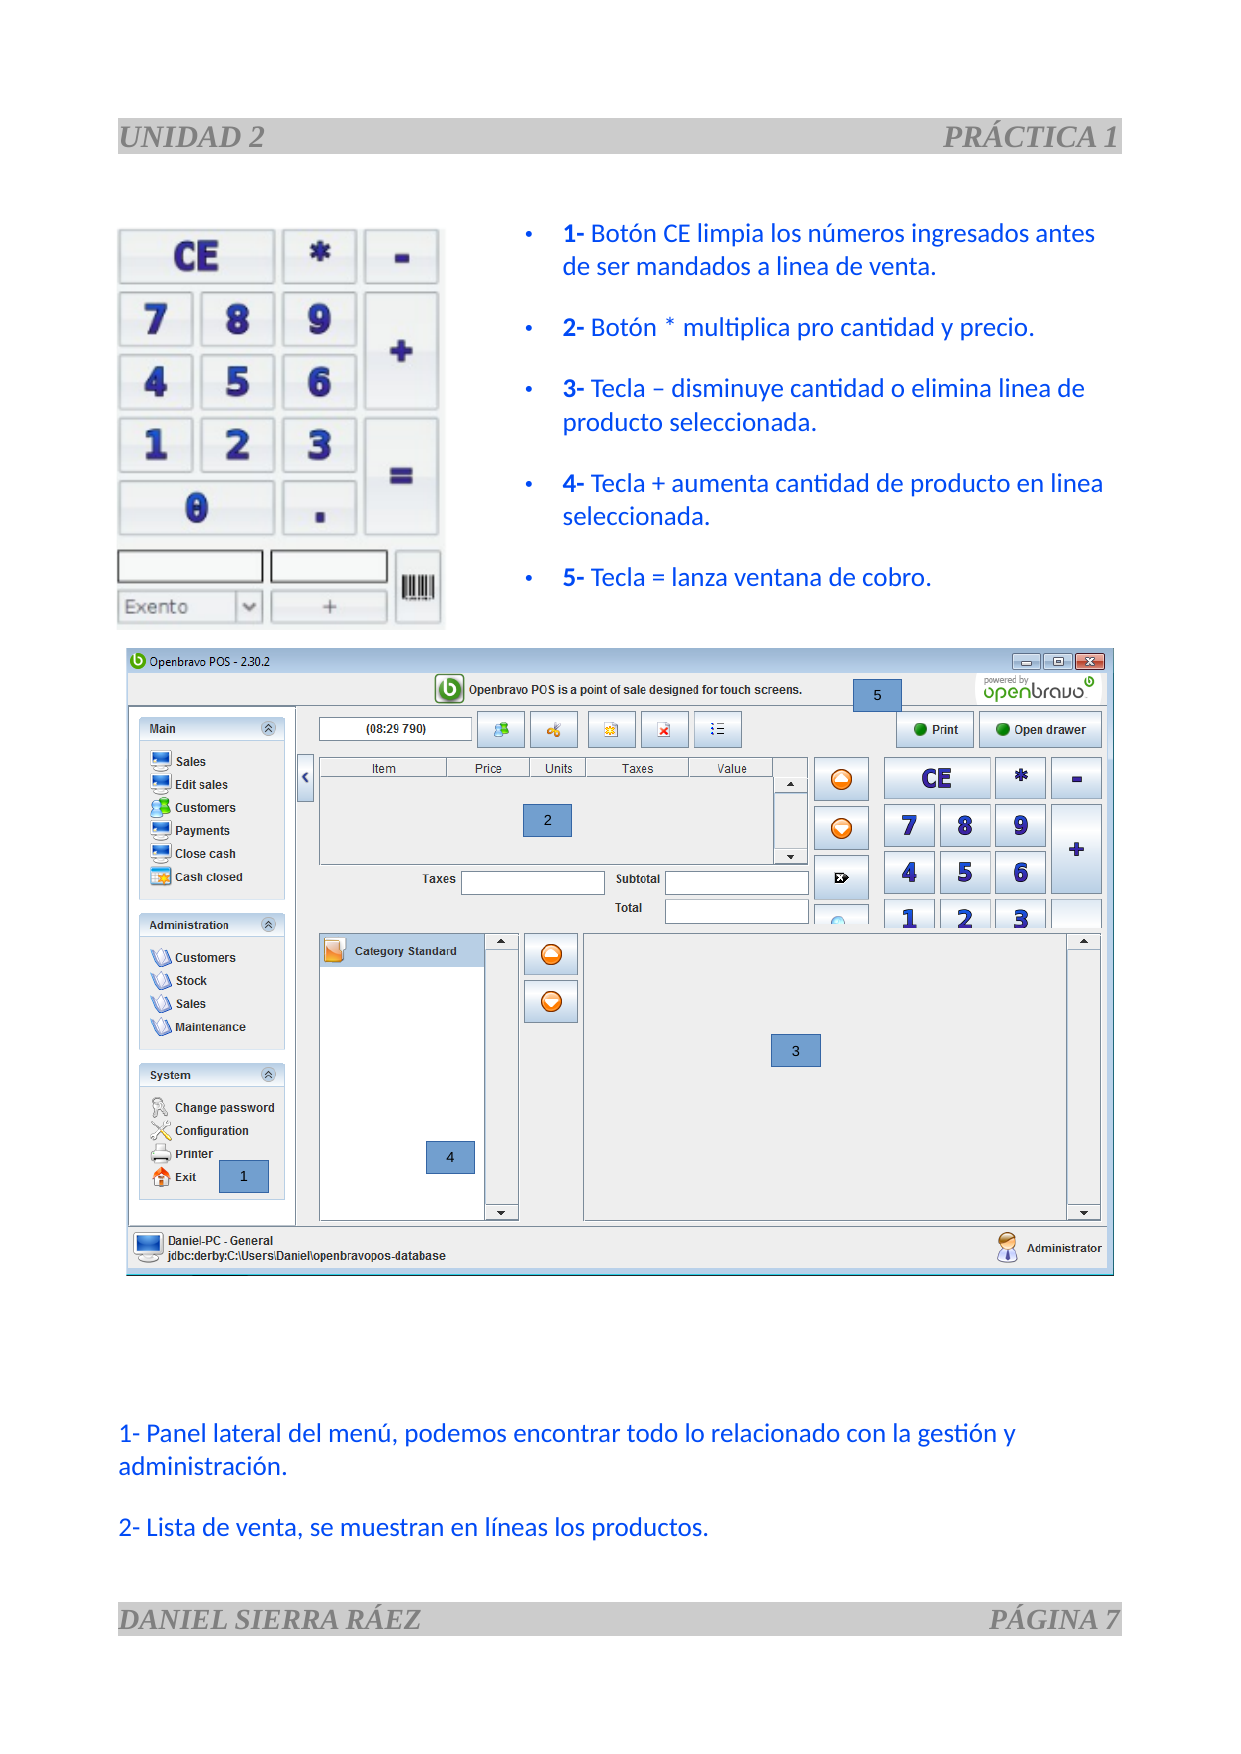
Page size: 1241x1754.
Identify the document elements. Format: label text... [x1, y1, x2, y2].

text 2- Lista de venta, se muestran en líneas los productos. [118, 1510, 1122, 1543]
list 1- Botón CE limpia los números ingresados antes de ser mandados a linea de venta. [525, 217, 1122, 283]
text 1- Panel lateral del menú, podemos encontrar todo lo relacionado con la gestión y administración. [118, 1416, 1122, 1482]
list 4- Tecla + aumenta cantidad de producto en linea seleccionada. [525, 466, 1122, 532]
list 5- Tecla = lanza ventana de cobro. [525, 560, 1122, 593]
picture [126, 648, 1114, 1276]
picture [116, 226, 447, 630]
list 3- Tecla – disminuye cantidad o elimina linea de producto seleccionada. [525, 372, 1122, 438]
list 2- Botón * multiplica pro cantidad y precio. [525, 311, 1122, 344]
